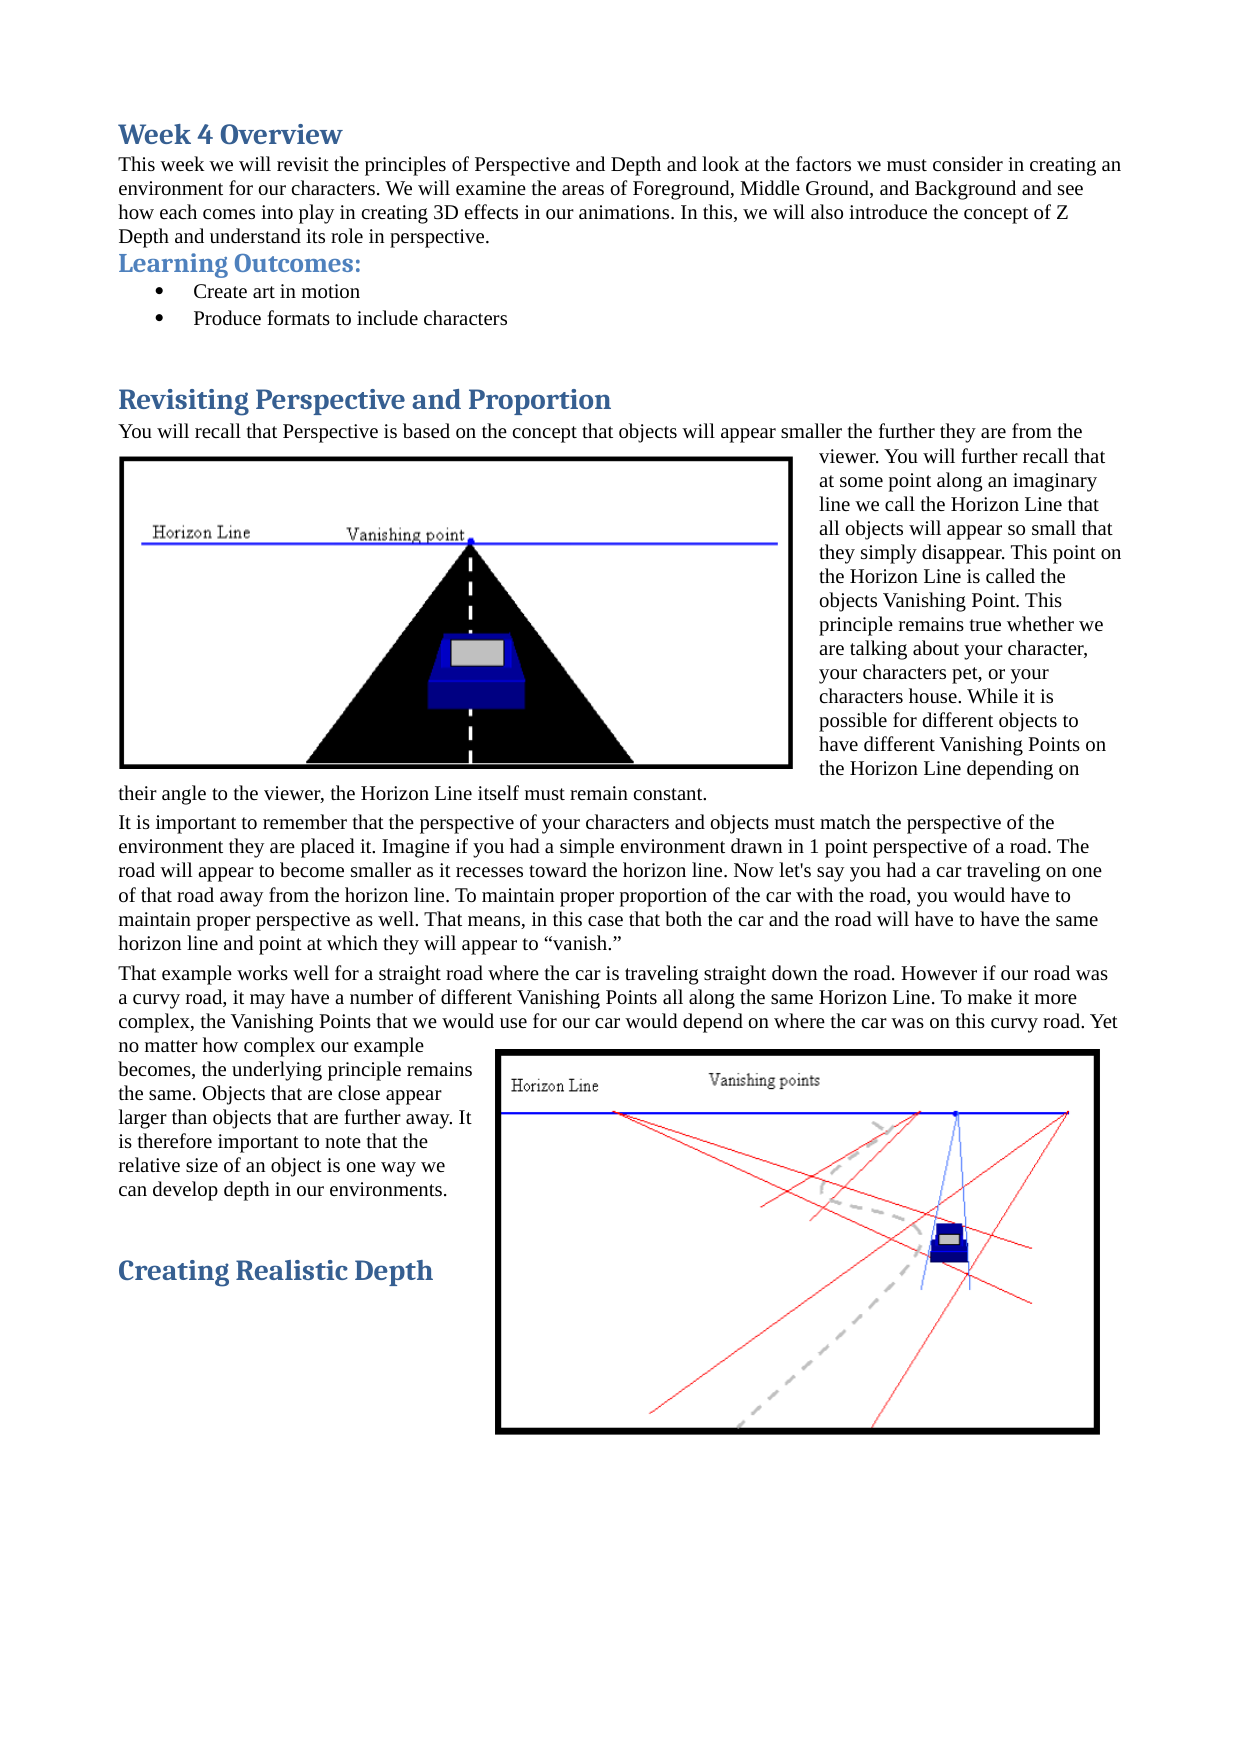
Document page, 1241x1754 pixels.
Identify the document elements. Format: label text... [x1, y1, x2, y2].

subtitle Creating Realistic Depth [118, 1254, 494, 1288]
picture [494, 1049, 1101, 1437]
subtitle Learning Outcomes: [118, 248, 1122, 279]
subtitle Revisiting Perspective and Proportion [118, 383, 1122, 417]
list Create art in motion [156, 279, 1122, 303]
text This week we will revisit the principles of Perspective and Depth and look at the factors we must consider in creating an environment for our characters. We will examine the areas of Foreground, Middle Ground, and Background and see how each comes into play in creating 3D effects in our animations. In this, we will also introduce the concept of Z Depth and understand its role in perspective. [118, 152, 1122, 248]
text That example works well for a straight road where the car is traveling straight down the road. However if our road was a curvy road, it may have a number of different Vanishing Points all along the same Horizon Line. To make it more complex, the Vanishing Points that we would use for our car would depend on where the car was on this curvy road. Yet no matter how complex our example becomes, the underlying principle remains the same. Objects that are close appear larger than objects that are further away. It is therefore important to note that the relative size of an object is one way we can develop depth in our environments. [118, 961, 1122, 1201]
text It is important to remember that the perspective of your characters and objects must match the perspective of the environment they are placed it. Imagine if you had a simple environment drawn in 1 point perspective of a road. The road will appear to become smaller as it recesses toward the horizon line. Now let's say you had a car traveling on one of that road away from the horizon line. To maintain proper proportion of the car with the road, you would have to maintain proper perspective as well. That means, in this case that both the car and the road will have to have the same horizon line and point at which they will appear to “vanish.” [118, 810, 1122, 955]
list Produce formats to include characters [156, 306, 1122, 330]
picture [116, 452, 800, 769]
subtitle [1101, 1254, 1122, 1288]
subtitle Week 4 Overview [118, 118, 1122, 152]
text You will recall that Perspective is based on the concept that objects will appear smaller the further they are from the viewer. You will further recall that at some point along an imaginary line we call the Horizon Line that all objects will appear so small that they simply disappear. This point on the Horizon Line is called the objects Vanishing Point. This principle remains true whether we are talking about your character, your characters pet, or your characters house. While it is possible for different objects to have different Vanishing Points on the Horizon Line depending on their angle to the viewer, the Horizon Line itself must remain constant. [118, 419, 1122, 804]
